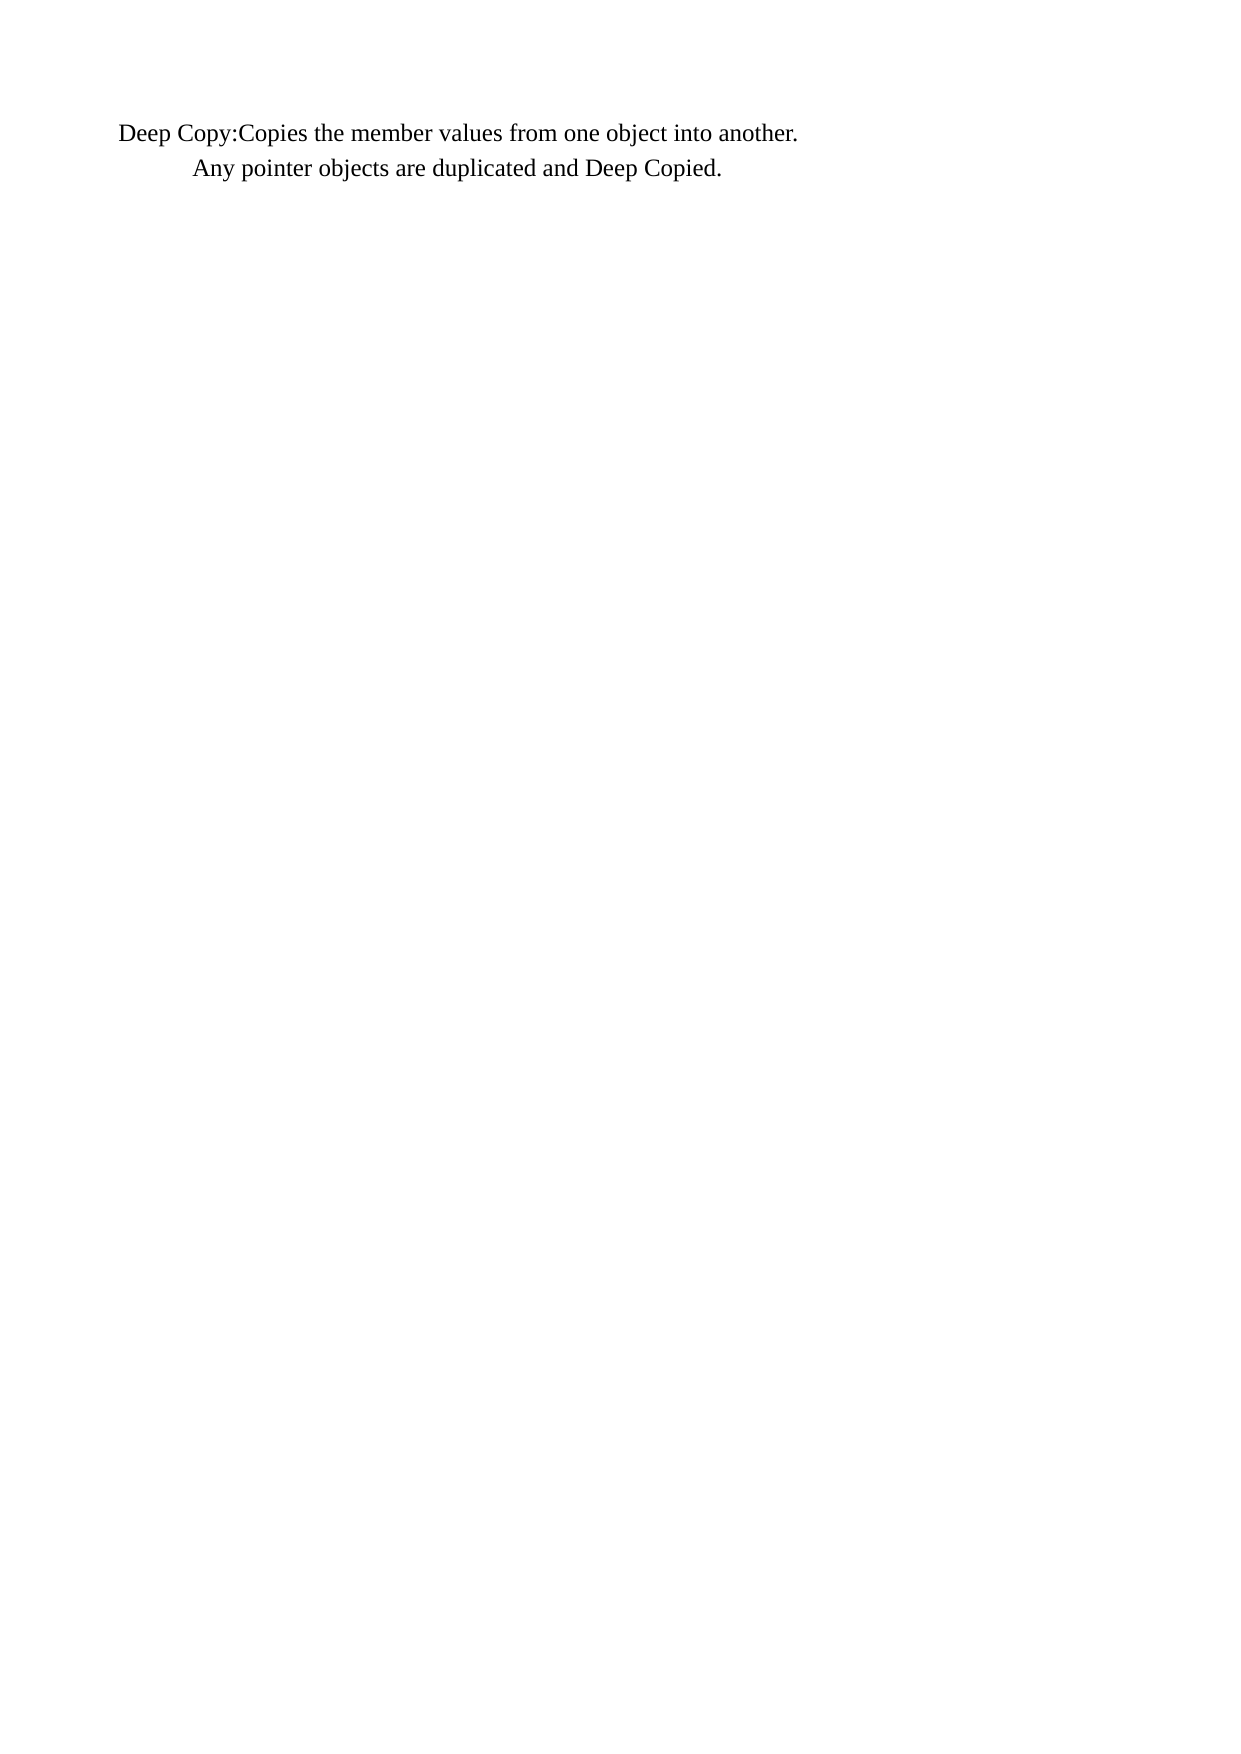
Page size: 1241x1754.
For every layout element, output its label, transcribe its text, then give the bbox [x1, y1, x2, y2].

text Deep Copy:Copies the member values from one object into another. Any pointer objects are duplicated and Deep Copied. [118, 118, 1122, 181]
